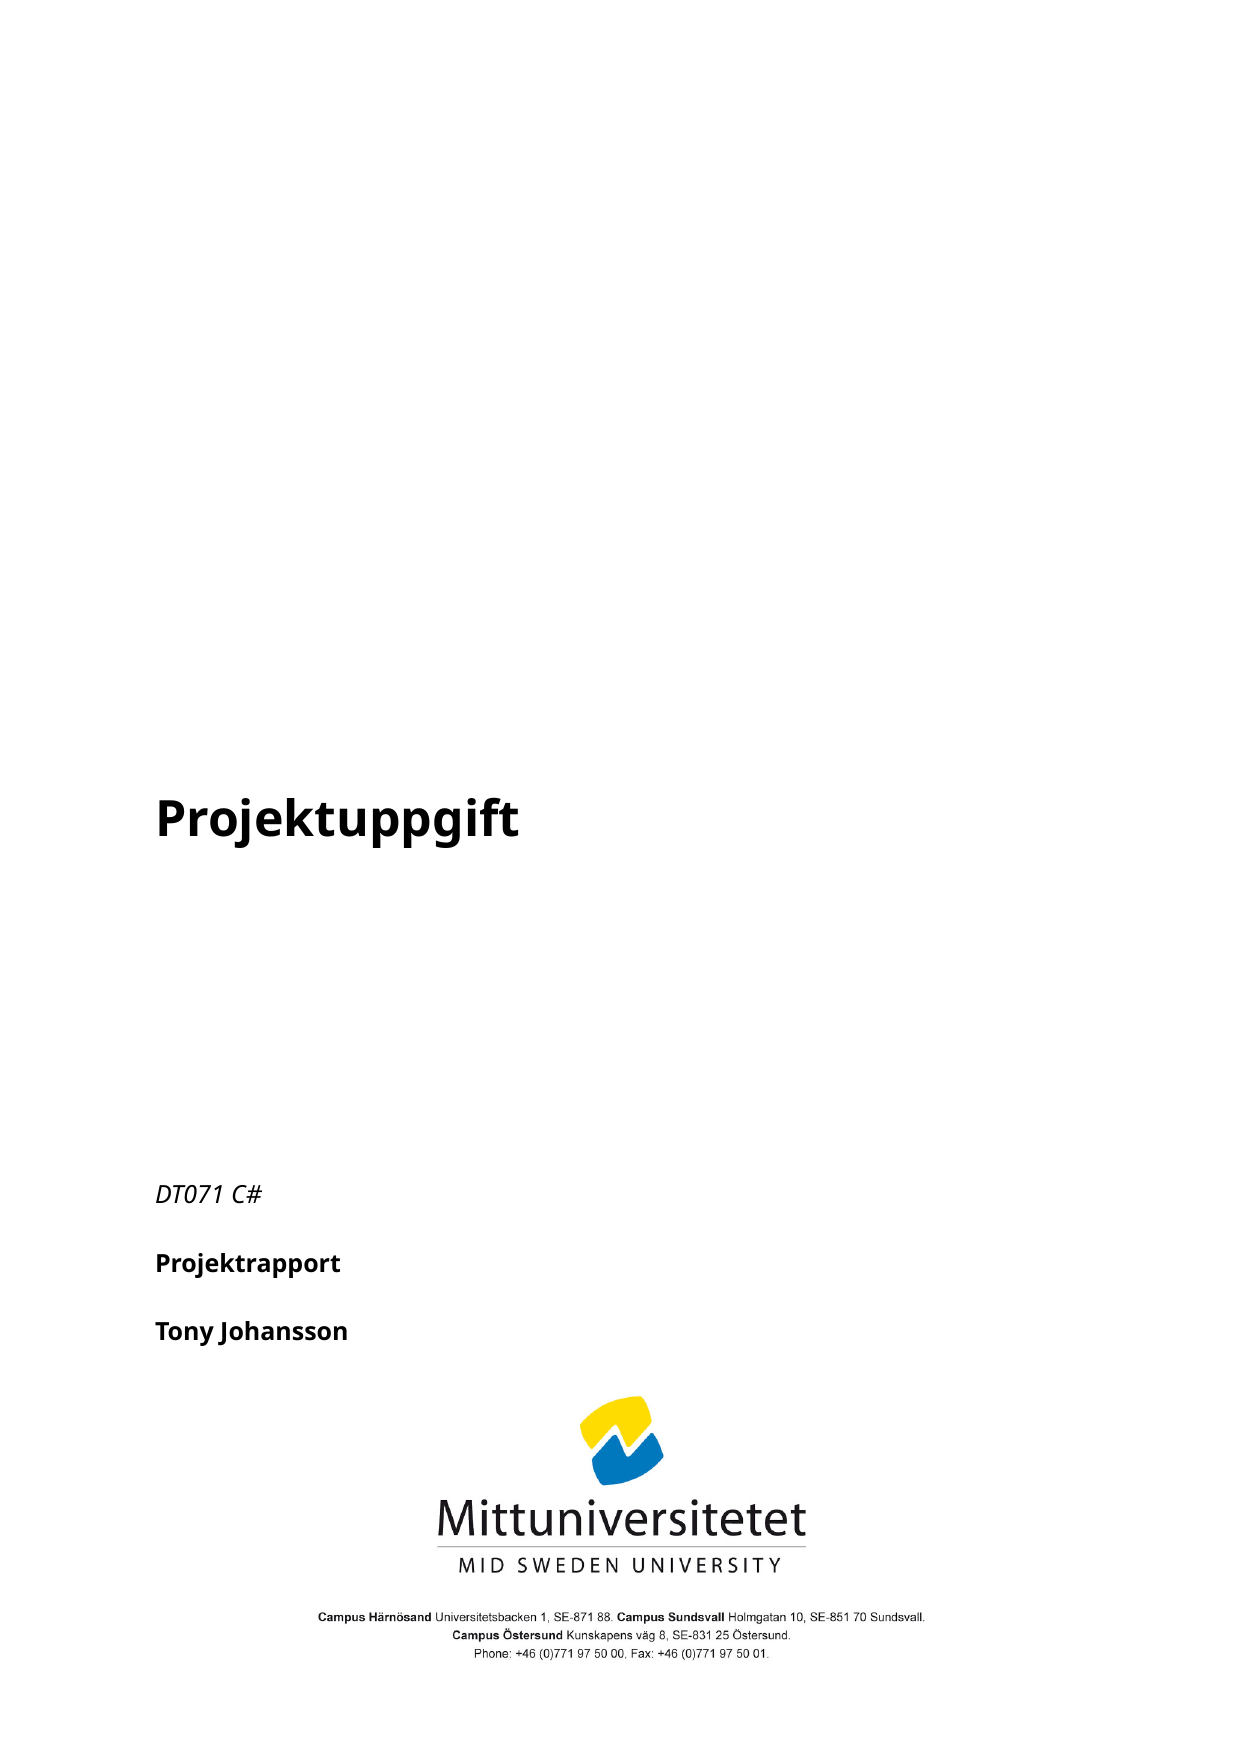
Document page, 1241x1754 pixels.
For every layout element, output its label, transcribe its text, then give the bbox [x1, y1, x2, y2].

text Projektuppgift [155, 782, 1100, 851]
text DT071 C# [155, 1177, 1100, 1211]
text Tony Johansson [155, 1313, 1100, 1347]
text Projektrapport [155, 1245, 1100, 1279]
